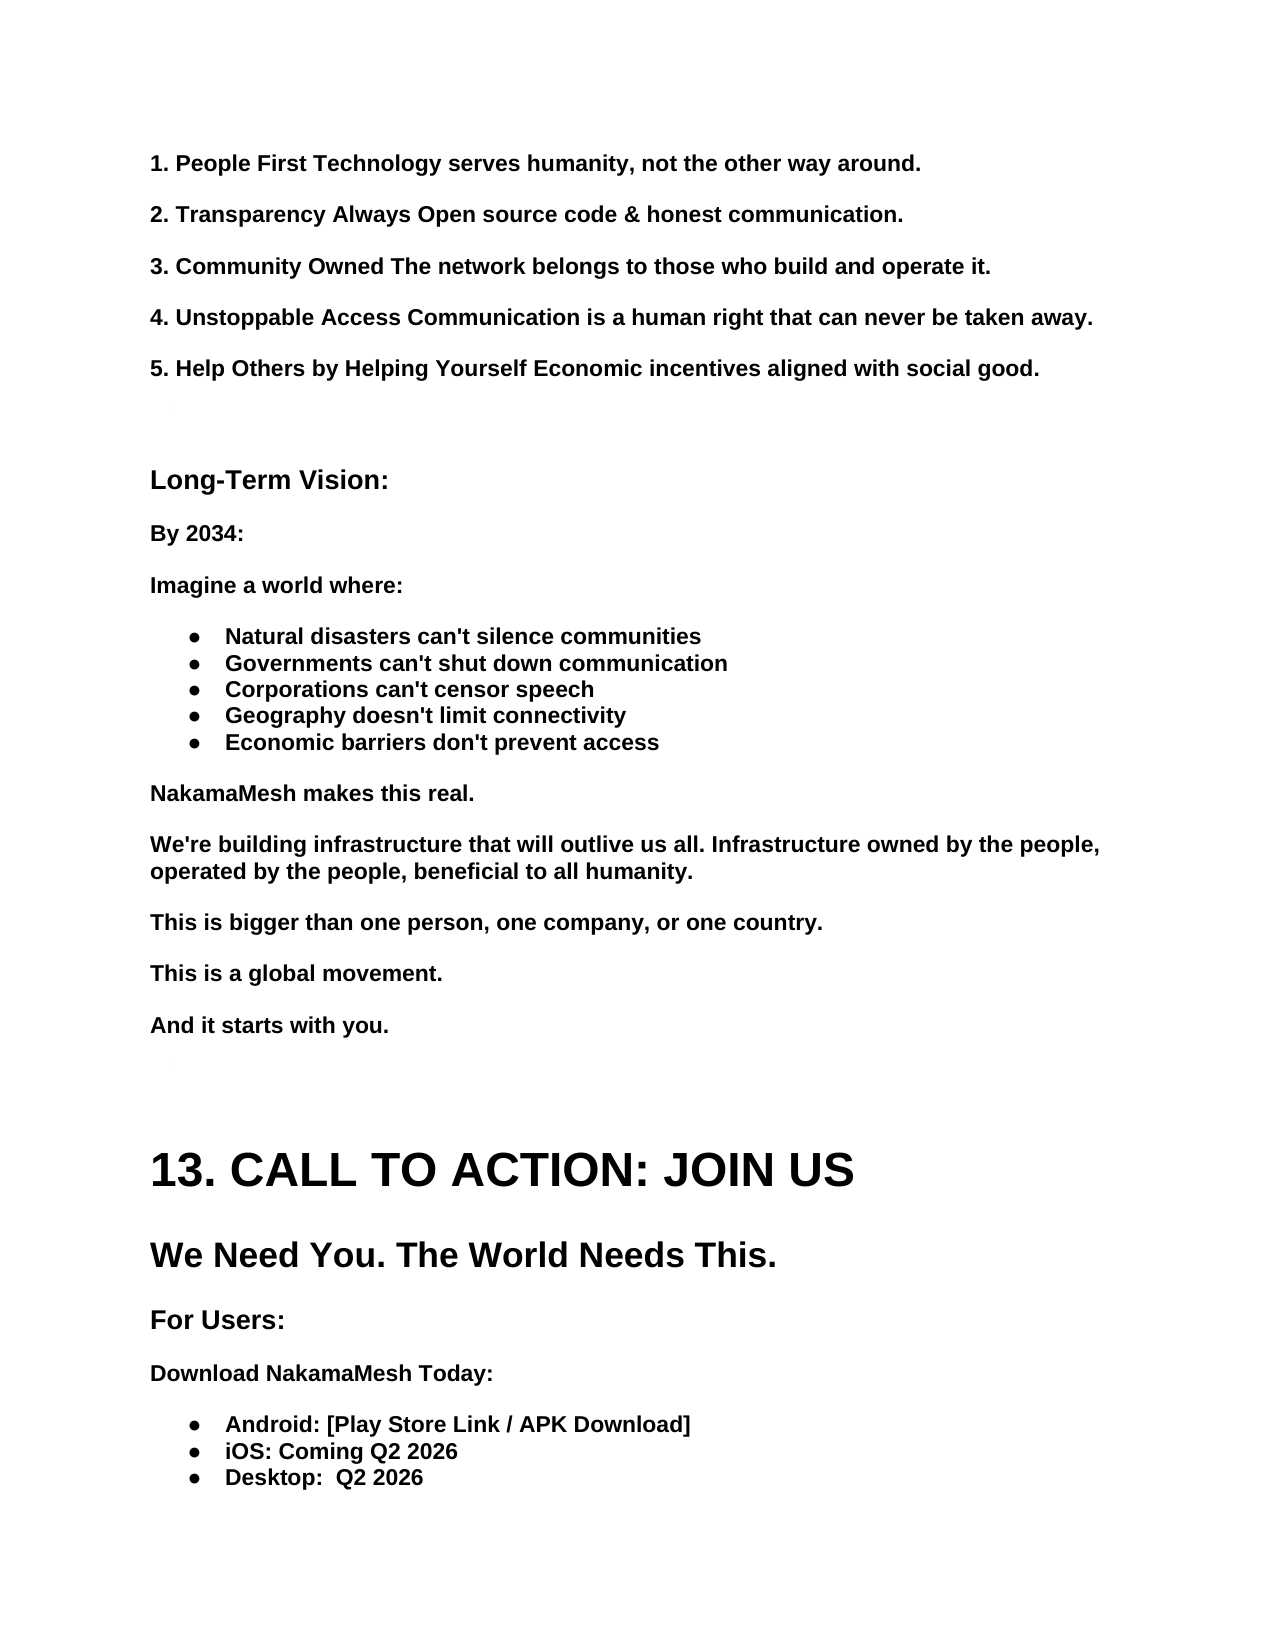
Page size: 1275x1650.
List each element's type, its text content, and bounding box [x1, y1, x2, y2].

text This is a global movement. [150, 960, 1125, 987]
text 2. Transparency Always Open source code & honest communication. [150, 201, 1125, 228]
text By 2034: [150, 520, 1125, 547]
text We're building infrastructure that will outlive us all. Infrastructure owned by the people, operated by the people, beneficial to all humanity. [150, 831, 1125, 884]
text Download NakamaMesh Today: [150, 1360, 1125, 1386]
list Desktop: Q2 2026 [187, 1464, 1125, 1490]
subtitle Long-Term Vision: [150, 464, 1125, 495]
list Corporations can't censor speech [187, 676, 1125, 702]
list Android: [Play Store Link / APK Download] [187, 1411, 1125, 1438]
text NakamaMesh makes this real. [150, 780, 1125, 806]
list Governments can't shut down communication [187, 649, 1125, 676]
text 3. Community Owned The network belongs to those who build and operate it. [150, 253, 1125, 279]
text 1. People First Technology serves humanity, not the other way around. [150, 150, 1125, 176]
text Imagine a world where: [150, 572, 1125, 598]
text 5. Help Others by Helping Yourself Economic incentives aligned with social good. [150, 355, 1125, 382]
list Geography doesn't limit connectivity [187, 702, 1125, 728]
text This is bigger than one person, one company, or one country. [150, 909, 1125, 935]
text And it starts with you. [150, 1012, 1125, 1038]
text 4. Unstoppable Access Communication is a human right that can never be taken away. [150, 304, 1125, 330]
list Natural disasters can't silence communities [187, 623, 1125, 649]
list Economic barriers don't prevent access [187, 728, 1125, 755]
subtitle 13. CALL TO ACTION: JOIN US [150, 1141, 1125, 1196]
subtitle We Need You. The World Needs This. [150, 1234, 1125, 1274]
list iOS: Coming Q2 2026 [187, 1438, 1125, 1464]
subtitle For Users: [150, 1304, 1125, 1335]
